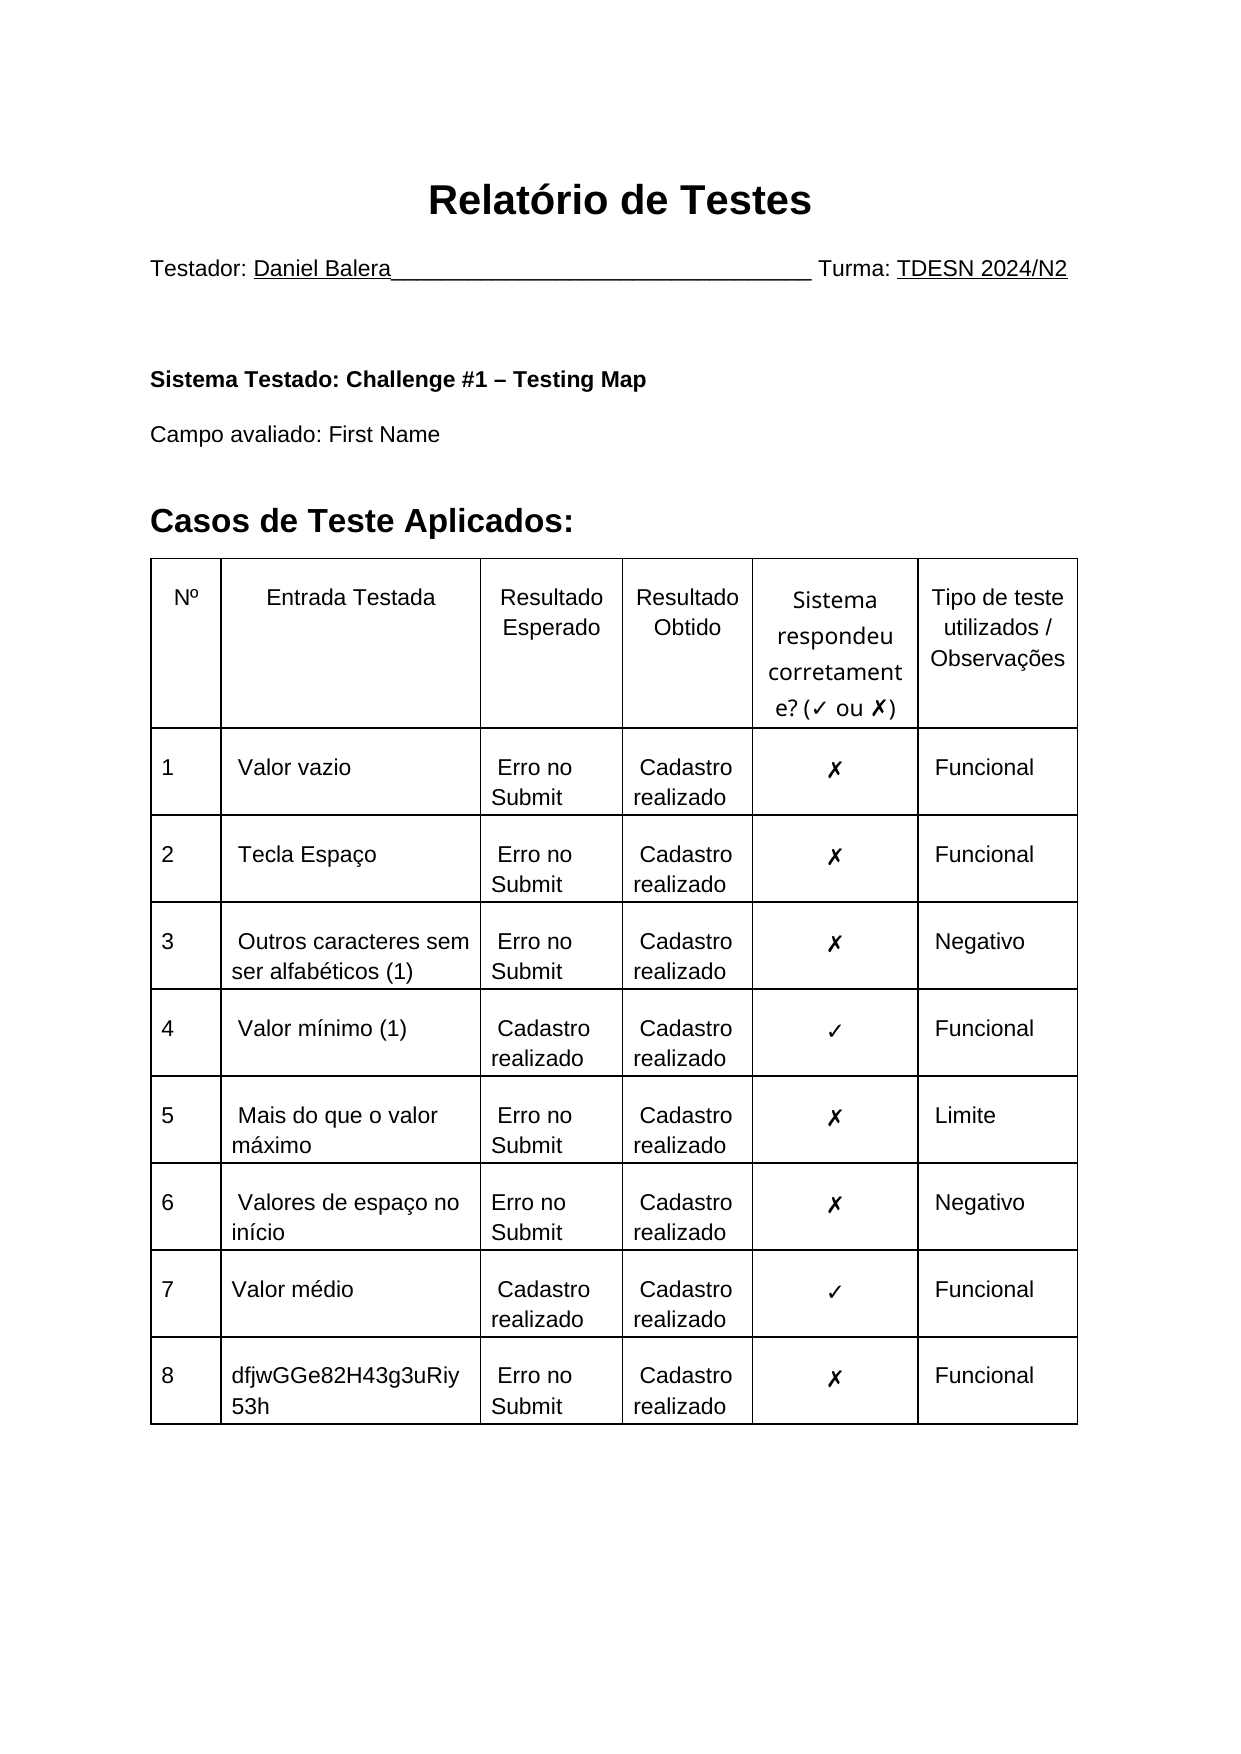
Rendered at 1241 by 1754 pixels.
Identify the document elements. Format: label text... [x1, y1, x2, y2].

table_cell Valor vazio [222, 729, 480, 814]
table_cell Cadastro realizado [481, 990, 622, 1075]
table_header Resultado Obtido [623, 559, 752, 727]
table_header Tipo de teste utilizados / Observações [919, 559, 1077, 727]
table_cell ✗ [753, 903, 917, 988]
table_header Entrada Testada [222, 559, 480, 727]
table_cell 1 [152, 729, 220, 814]
table_header Nº [152, 559, 220, 727]
table_cell Cadastro realizado [623, 816, 752, 901]
table_cell Funcional [919, 1251, 1077, 1336]
table_header Sistema respondeu corretamente? (✓ ou ✗) [753, 559, 917, 727]
table_cell ✗ [753, 816, 917, 901]
table_cell Tecla Espaço [222, 816, 480, 901]
table_cell Erro no Submit [481, 1077, 622, 1162]
table_cell Negativo [919, 1164, 1077, 1249]
table_cell Erro no Submit [481, 1338, 622, 1423]
table_cell Erro no Submit [481, 816, 622, 901]
table_cell ✗ [753, 729, 917, 814]
text Campo avaliado: First Name [150, 421, 1090, 447]
table_cell Funcional [919, 729, 1077, 814]
table_cell 3 [152, 903, 220, 988]
table_cell Cadastro realizado [623, 1251, 752, 1336]
table_cell ✗ [753, 1077, 917, 1162]
table_cell 6 [152, 1164, 220, 1249]
subtitle Casos de Teste Aplicados: [150, 501, 1090, 539]
table_cell 4 [152, 990, 220, 1075]
table_cell Valor mínimo (1) [222, 990, 480, 1075]
table_cell Erro no Submit [481, 1164, 622, 1249]
table_cell ✓ [753, 990, 917, 1075]
table_cell Erro no Submit [481, 903, 622, 988]
table_cell Cadastro realizado [623, 903, 752, 988]
text Relatório de Testes [150, 175, 1090, 223]
table_cell Erro no Submit [481, 729, 622, 814]
text Testador: Daniel Balera_________________________________ Turma: TDESN 2024/N2 [150, 255, 1090, 281]
table_cell Valor médio [222, 1251, 480, 1336]
text Sistema Testado: Challenge #1 – Testing Map [150, 366, 1090, 392]
table_header Resultado Esperado [481, 559, 622, 727]
table_cell Cadastro realizado [623, 1164, 752, 1249]
table_cell ✓ [753, 1251, 917, 1336]
table_cell Funcional [919, 816, 1077, 901]
table_cell Cadastro realizado [623, 1338, 752, 1423]
table_cell Cadastro realizado [623, 1077, 752, 1162]
table_cell Outros caracteres sem ser alfabéticos (1) [222, 903, 480, 988]
table_cell Funcional [919, 990, 1077, 1075]
table_cell 8 [152, 1338, 220, 1423]
table_cell Valores de espaço no início [222, 1164, 480, 1249]
table_cell Cadastro realizado [623, 990, 752, 1075]
table_cell ✗ [753, 1164, 917, 1249]
table_cell 5 [152, 1077, 220, 1162]
table_cell 2 [152, 816, 220, 901]
table_cell Funcional [919, 1338, 1077, 1423]
table_cell Cadastro realizado [623, 729, 752, 814]
table_cell 7 [152, 1251, 220, 1336]
table_cell Limite [919, 1077, 1077, 1162]
table_cell Negativo [919, 903, 1077, 988]
table_cell Mais do que o valor máximo [222, 1077, 480, 1162]
table_cell Cadastro realizado [481, 1251, 622, 1336]
table_cell dfjwGGe82H43g3uRiy53h [222, 1338, 480, 1423]
table_cell ✗ [753, 1338, 917, 1423]
